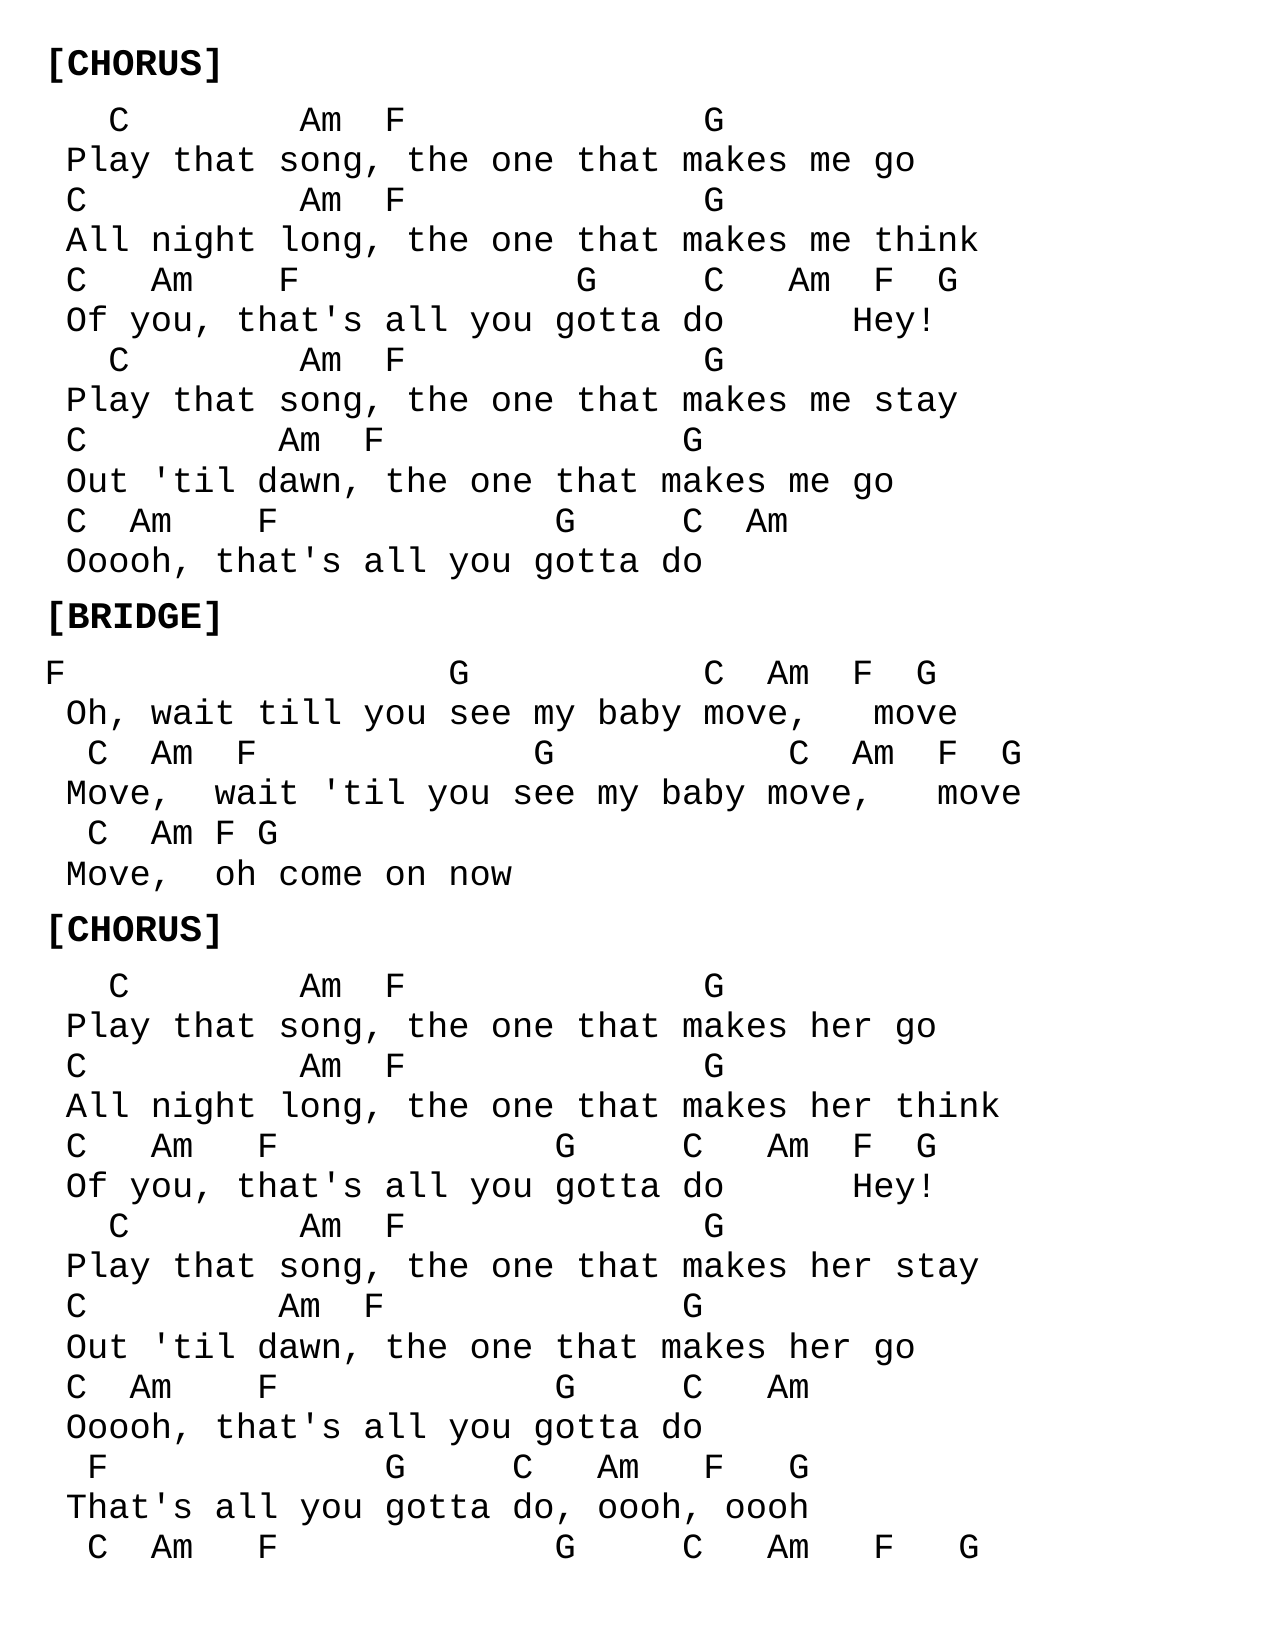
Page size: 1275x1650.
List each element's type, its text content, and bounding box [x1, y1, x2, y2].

text Move, oh come on now [44, 855, 1231, 896]
text C Am F G C Am F G [44, 262, 1231, 302]
subtitle [BRIDGE] [44, 598, 1231, 640]
subtitle [CHORUS] [44, 910, 1231, 953]
text C Am F G [44, 1288, 1231, 1328]
text C Am F G C Am [44, 503, 1231, 543]
text All night long, the one that makes me think [44, 222, 1231, 262]
text Out 'til dawn, the one that makes her go [44, 1328, 1231, 1369]
text C Am F G [44, 968, 1231, 1008]
text Ooooh, that's all you gotta do [44, 1409, 1231, 1449]
text Play that song, the one that makes her go [44, 1008, 1231, 1048]
text F G C Am F G [44, 655, 1231, 695]
text C Am F G C Am [44, 1369, 1231, 1409]
text Move, wait 'til you see my baby move, move [44, 775, 1231, 815]
text F G C Am F G [44, 1449, 1231, 1489]
text Out 'til dawn, the one that makes me go [44, 462, 1231, 503]
text Of you, that's all you gotta do Hey! [44, 302, 1231, 342]
text C Am F G [44, 815, 1231, 855]
text Oh, wait till you see my baby move, move [44, 695, 1231, 735]
text C Am F G [44, 102, 1231, 142]
text C Am F G C Am F G [44, 735, 1231, 775]
text Of you, that's all you gotta do Hey! [44, 1168, 1231, 1208]
text C Am F G [44, 422, 1231, 462]
text Play that song, the one that makes me go [44, 142, 1231, 182]
text C Am F G [44, 342, 1231, 382]
text C Am F G [44, 182, 1231, 222]
text C Am F G C Am F G [44, 1529, 1231, 1569]
text Play that song, the one that makes her stay [44, 1248, 1231, 1288]
text Ooooh, that's all you gotta do [44, 543, 1231, 583]
text Play that song, the one that makes me stay [44, 382, 1231, 422]
subtitle [CHORUS] [44, 44, 1231, 87]
text C Am F G [44, 1048, 1231, 1088]
text All night long, the one that makes her think [44, 1088, 1231, 1128]
text That's all you gotta do, oooh, oooh [44, 1489, 1231, 1529]
text C Am F G C Am F G [44, 1128, 1231, 1168]
text C Am F G [44, 1208, 1231, 1248]
